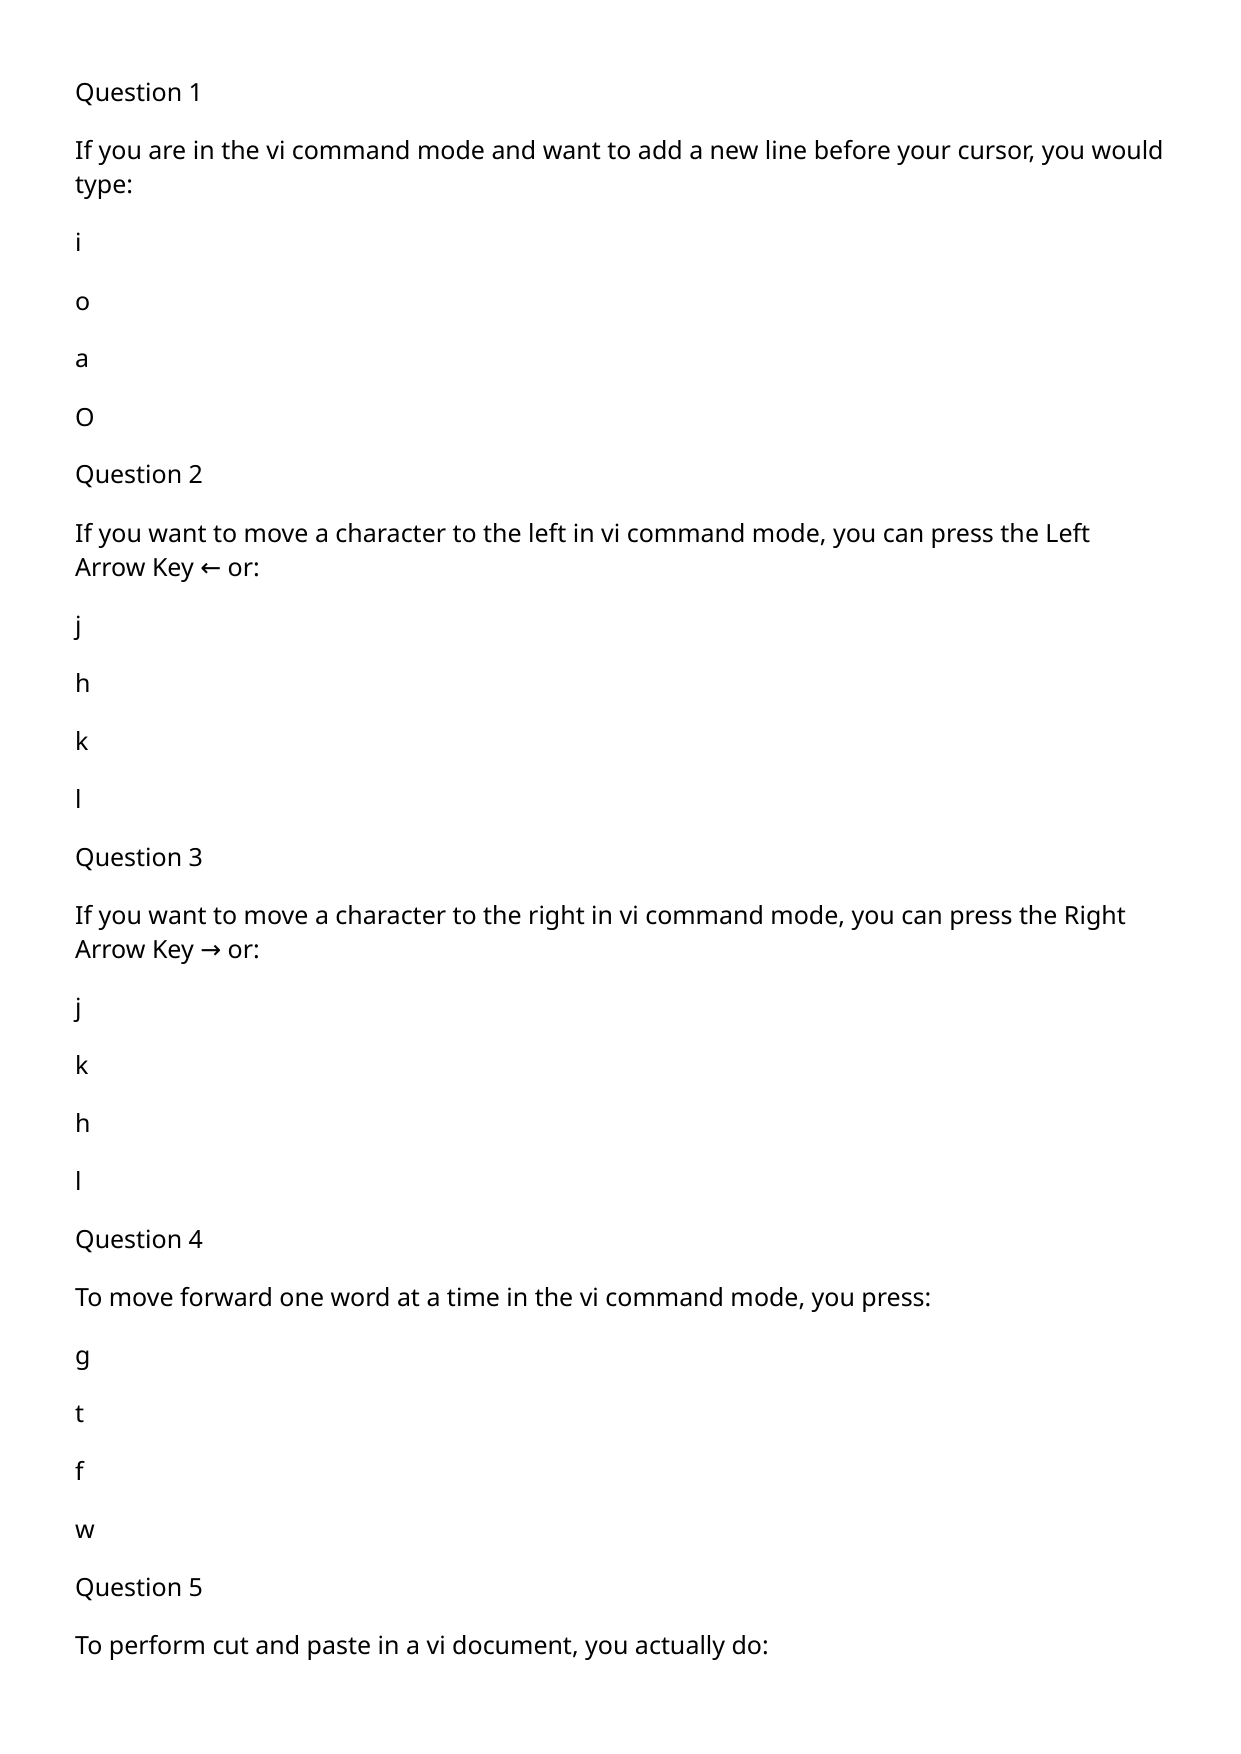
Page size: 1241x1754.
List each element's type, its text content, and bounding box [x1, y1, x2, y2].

text l [75, 781, 1165, 815]
text If you are in the vi command mode and want to add a new line before your cursor, you would type: [75, 133, 1165, 201]
text Question 4 [75, 1222, 1165, 1256]
text O [75, 399, 1165, 433]
text h [75, 665, 1165, 699]
text k [75, 1047, 1165, 1082]
text Question 2 [75, 457, 1165, 491]
text o [75, 283, 1165, 317]
text Question 3 [75, 839, 1165, 873]
text Question 1 [75, 75, 1165, 109]
text h [75, 1106, 1165, 1139]
text If you want to move a character to the right in vi command mode, you can press the Right Arrow Key → or: [75, 897, 1165, 966]
text w [75, 1512, 1165, 1546]
text To perform cut and paste in a vi document, you actually do: [75, 1628, 1165, 1662]
text To move forward one word at a time in the vi command mode, you press: [75, 1279, 1165, 1314]
text l [75, 1163, 1165, 1198]
text i [75, 225, 1165, 259]
text j [75, 607, 1165, 641]
text t [75, 1396, 1165, 1430]
text Question 5 [75, 1570, 1165, 1604]
text a [75, 341, 1165, 375]
text k [75, 723, 1165, 757]
text f [75, 1454, 1165, 1488]
text g [75, 1338, 1165, 1372]
text j [75, 989, 1165, 1023]
text If you want to move a character to the left in vi command mode, you can press the Left Arrow Key ← or: [75, 515, 1165, 583]
